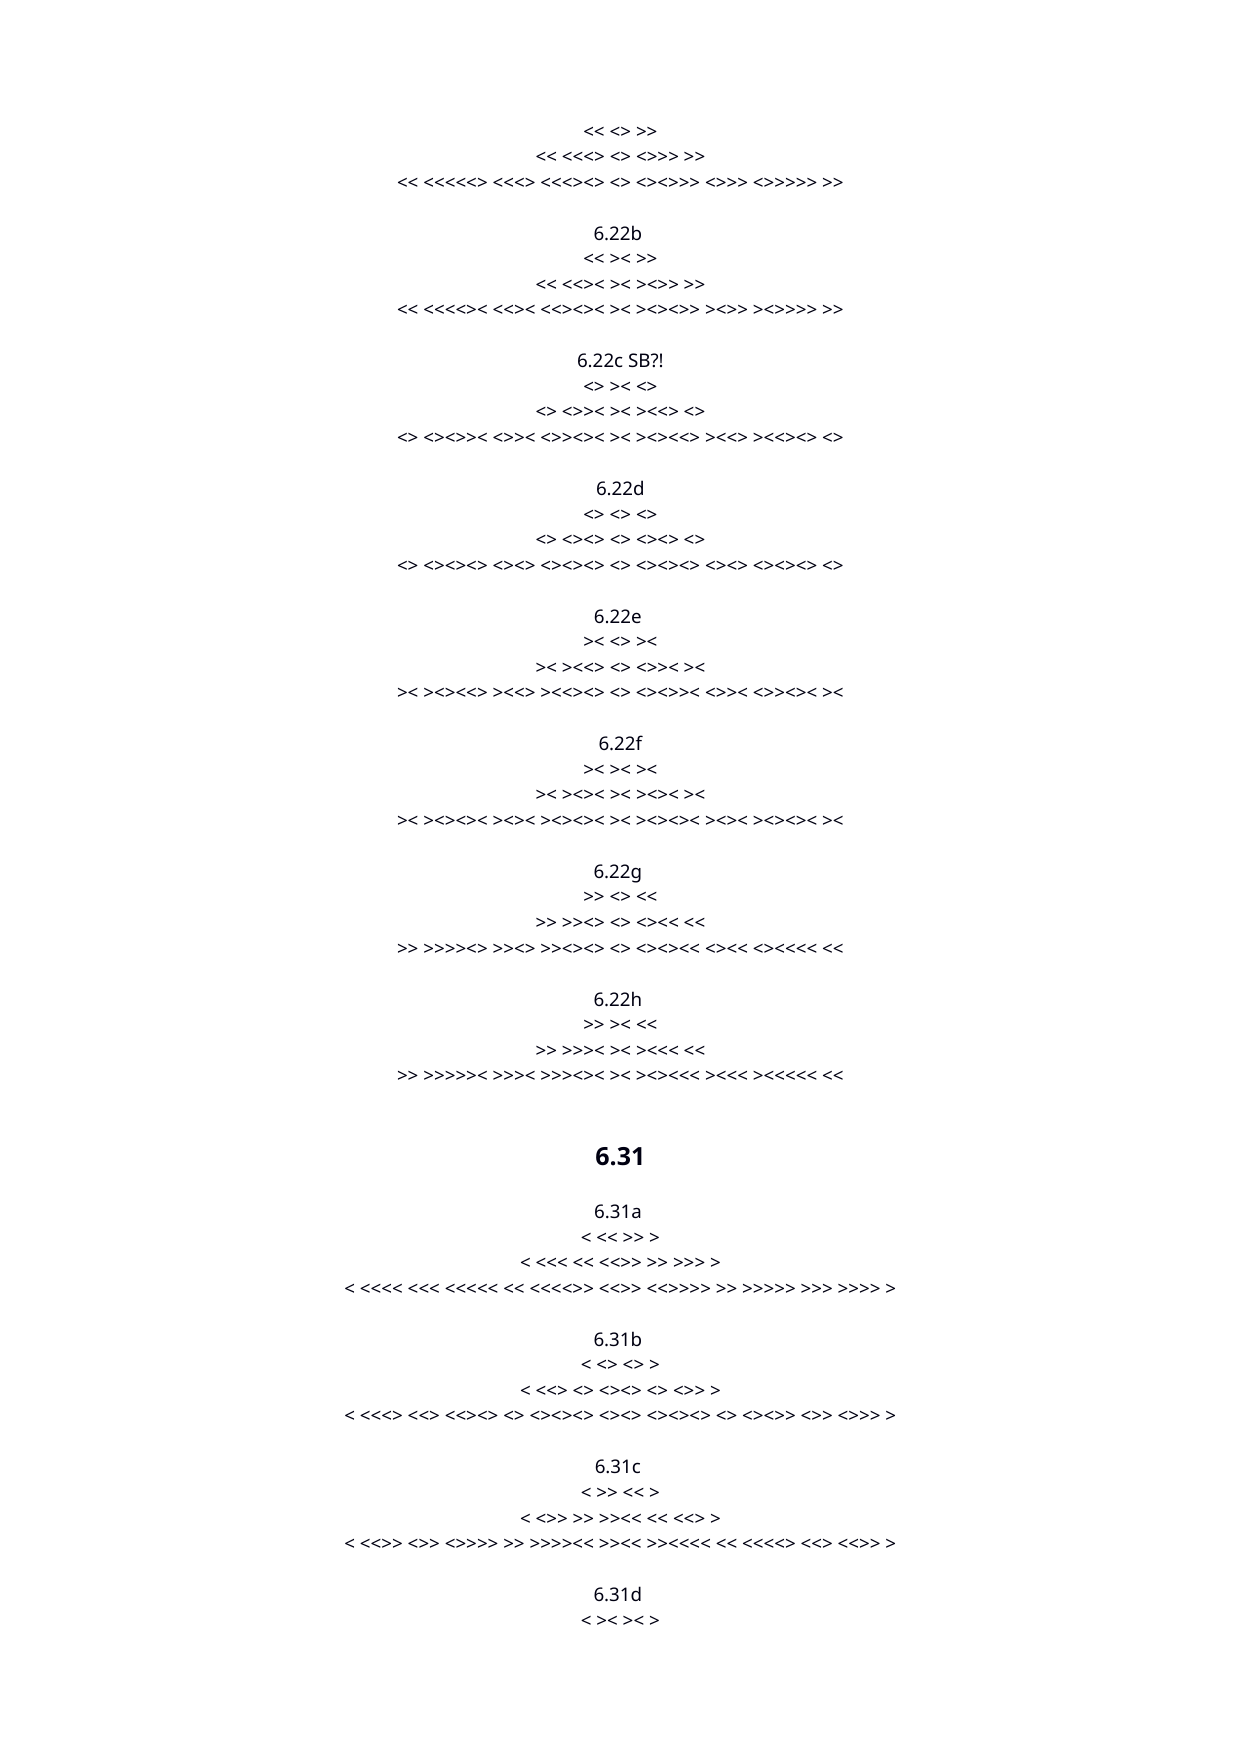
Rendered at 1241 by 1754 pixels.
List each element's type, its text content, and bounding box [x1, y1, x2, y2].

text << >< >> [118, 246, 1122, 271]
text < <> <> > [118, 1352, 1122, 1377]
text < <<< << <<>> >> >>> > [118, 1249, 1122, 1275]
text << <<<<>< <<>< <<><>< >< ><><>> ><>> ><>>>> >> [118, 297, 1122, 322]
text << <> >> [118, 118, 1122, 144]
text <> <><>>< <>>< <>><>< >< ><><<> ><<> ><<><> <> [118, 424, 1122, 450]
text << <<<<<> <<<> <<<><> <> <><>>> <>>> <>>>>> >> [118, 169, 1122, 195]
text 6.31b [118, 1326, 1122, 1352]
text < <>> >> >><< << <<> > [118, 1505, 1122, 1530]
text <> <><><> <><> <><><> <> <><><> <><> <><><> <> [118, 552, 1122, 577]
text <> <>>< >< ><<> <> [118, 399, 1122, 424]
text >< >< >< [118, 756, 1122, 782]
text <> <> <> [118, 501, 1122, 526]
text < <<<< <<< <<<<< << <<<<>> <<>> <<>>>> >> >>>>> >>> >>>> > [118, 1275, 1122, 1301]
text < >< >< > [118, 1607, 1122, 1632]
text 6.31a [118, 1198, 1122, 1224]
text <> <><> <> <><> <> [118, 526, 1122, 552]
text >< ><<> <> <>>< >< [118, 654, 1122, 679]
text 6.22b [118, 220, 1122, 246]
text >< ><>< >< ><>< >< [118, 782, 1122, 807]
text 6.22f [118, 731, 1122, 756]
text 6.22e [118, 603, 1122, 628]
text << <<>< >< ><>> >> [118, 271, 1122, 297]
text << <<<> <> <>>> >> [118, 144, 1122, 169]
text >< ><><>< ><>< ><><>< >< ><><>< ><>< ><><>< >< [118, 807, 1122, 833]
text < <<> <> <><> <> <>> > [118, 1377, 1122, 1403]
text < << >> > [118, 1224, 1122, 1249]
text >> >< << >> >>>< >< ><<< << [118, 1011, 1122, 1062]
text 6.22g [118, 858, 1122, 884]
text < >> << > [118, 1479, 1122, 1505]
text < <<>> <>> <>>>> >> >>>><< >><< >><<<< << <<<<> <<> <<>> > [118, 1530, 1122, 1556]
text < <<<> <<> <<><> <> <><><> <><> <><><> <> <><>> <>> <>>> > [118, 1403, 1122, 1428]
text <> >< <> [118, 373, 1122, 399]
text >> >><> <> <><< << [118, 909, 1122, 935]
text 6.22c SB?! [118, 348, 1122, 373]
text >> >>>><> >><> >><><> <> <><><< <><< <><<<< << [118, 935, 1122, 960]
text 6.31c [118, 1454, 1122, 1479]
text 6.31 [118, 1139, 1122, 1173]
text 6.31d [118, 1581, 1122, 1607]
text >> <> << [118, 884, 1122, 909]
text >< ><><<> ><<> ><<><> <> <><>>< <>>< <>><>< >< [118, 679, 1122, 705]
text 6.22h [118, 986, 1122, 1011]
text >> >>>>>< >>>< >>><>< >< ><><<< ><<< ><<<<< << [118, 1062, 1122, 1088]
text 6.22d [118, 475, 1122, 501]
text >< <> >< [118, 628, 1122, 654]
